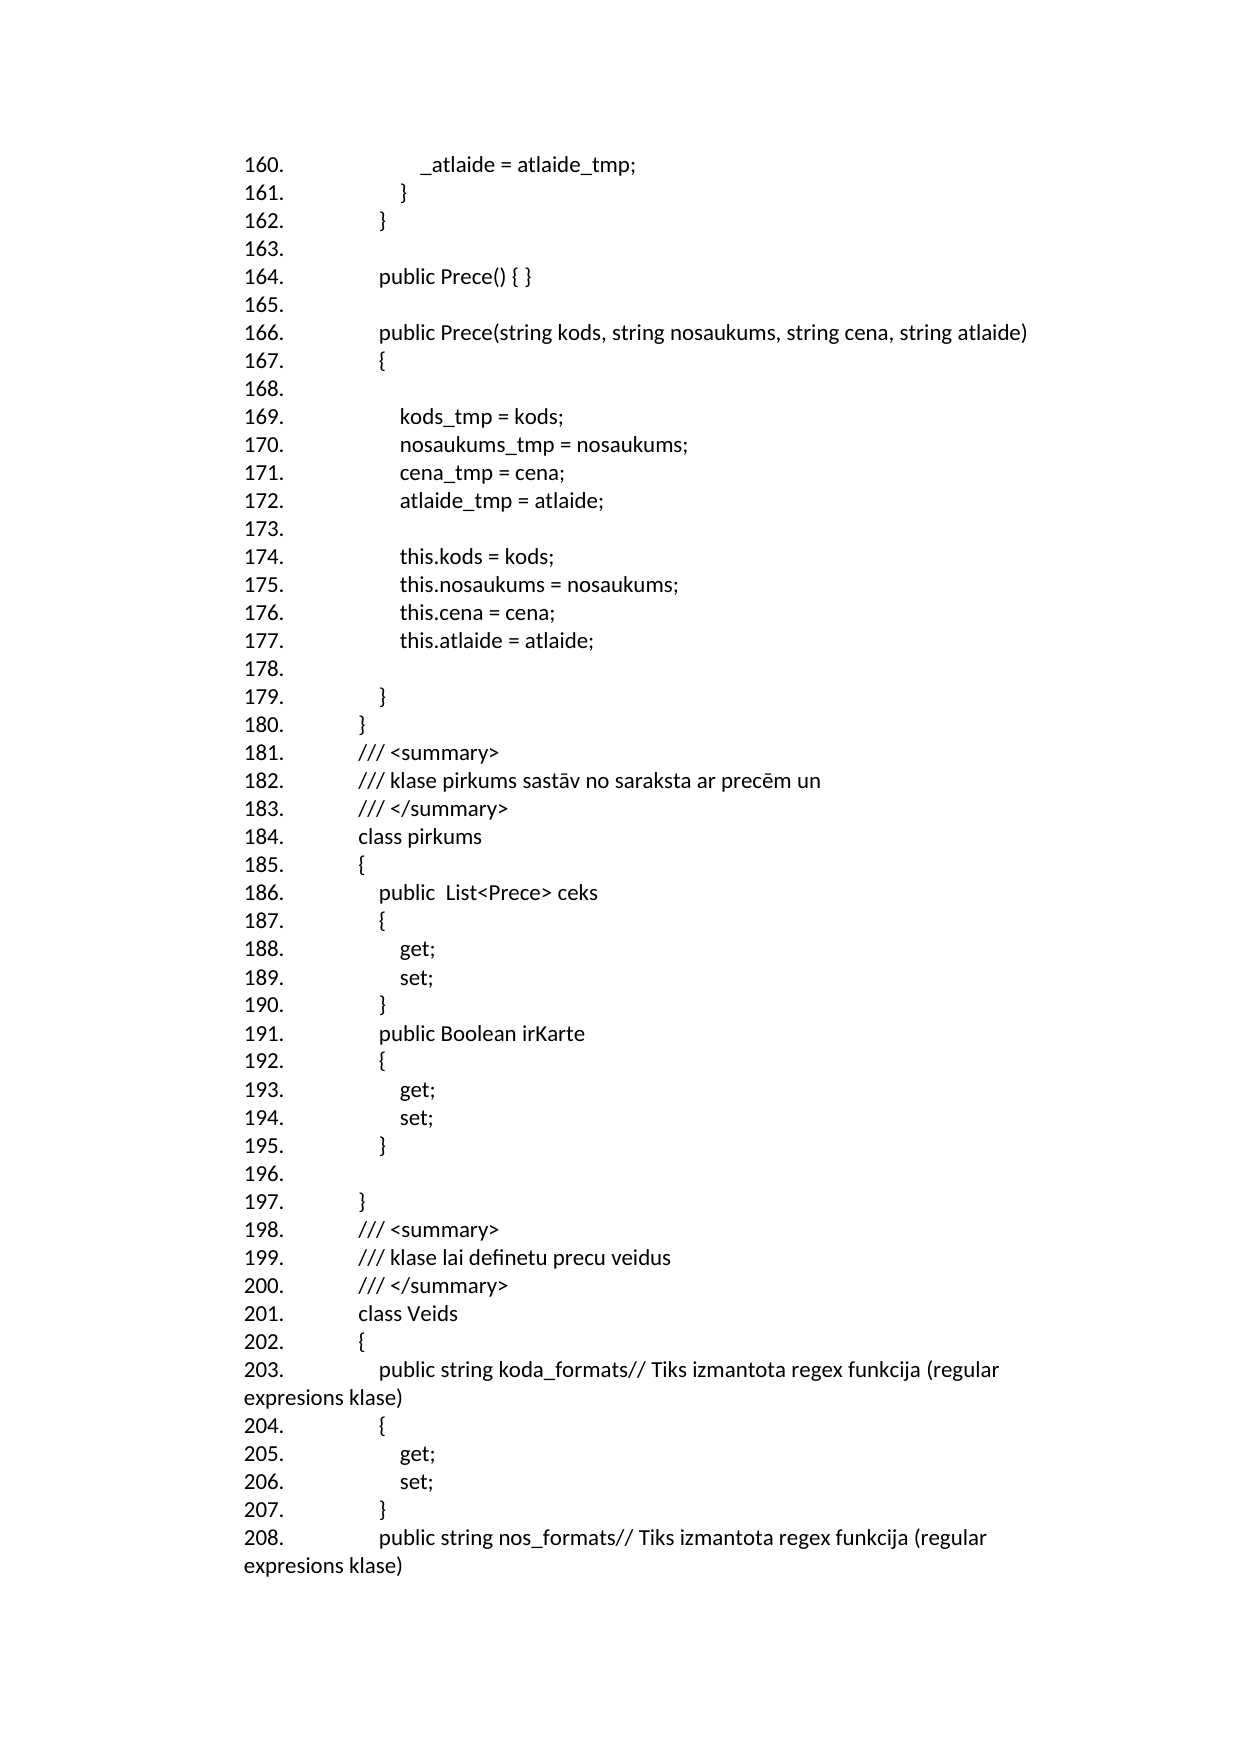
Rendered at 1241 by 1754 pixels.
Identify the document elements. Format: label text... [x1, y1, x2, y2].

list /// </summary> [244, 794, 1053, 822]
list cena_tmp = cena; [244, 458, 1053, 486]
list { [244, 1327, 1053, 1355]
list public Prece() { } [244, 262, 1053, 290]
list get; [244, 1439, 1053, 1467]
list set; [244, 963, 1053, 991]
list /// <summary> [244, 738, 1053, 766]
list kods_tmp = kods; [244, 402, 1053, 430]
list atlaide_tmp = atlaide; [244, 486, 1053, 514]
list public string koda_formats// Tiks izmantota regex funkcija (regular expresions klase) [244, 1355, 1053, 1411]
list } [244, 1131, 1053, 1159]
list } [244, 991, 1053, 1019]
list this.cena = cena; [244, 598, 1053, 626]
list } [244, 178, 1053, 206]
list } [244, 1495, 1053, 1523]
list } [244, 206, 1053, 234]
list /// </summary> [244, 1271, 1053, 1299]
list { [244, 1047, 1053, 1075]
list set; [244, 1103, 1053, 1131]
list this.atlaide = atlaide; [244, 626, 1053, 654]
list { [244, 907, 1053, 934]
list /// klase lai definetu precu veidus [244, 1243, 1053, 1271]
list public Boolean irKarte [244, 1019, 1053, 1047]
list public List<Prece> ceks [244, 878, 1053, 907]
list public string nos_formats// Tiks izmantota regex funkcija (regular expresions klase) [244, 1523, 1053, 1579]
list } [244, 1187, 1053, 1215]
list public Prece(string kods, string nosaukums, string cena, string atlaide) [244, 318, 1053, 346]
list class pirkums [244, 822, 1053, 851]
list } [244, 710, 1053, 738]
list /// <summary> [244, 1215, 1053, 1243]
list this.kods = kods; [244, 542, 1053, 570]
list { [244, 851, 1053, 878]
list class Veids [244, 1299, 1053, 1327]
list { [244, 346, 1053, 374]
list nosaukums_tmp = nosaukums; [244, 430, 1053, 458]
list } [244, 682, 1053, 710]
list get; [244, 934, 1053, 963]
list this.nosaukums = nosaukums; [244, 570, 1053, 598]
list { [244, 1411, 1053, 1439]
list set; [244, 1467, 1053, 1495]
list _atlaide = atlaide_tmp; [244, 150, 1053, 178]
list get; [244, 1075, 1053, 1103]
list /// klase pirkums sastāv no saraksta ar precēm un [244, 766, 1053, 794]
